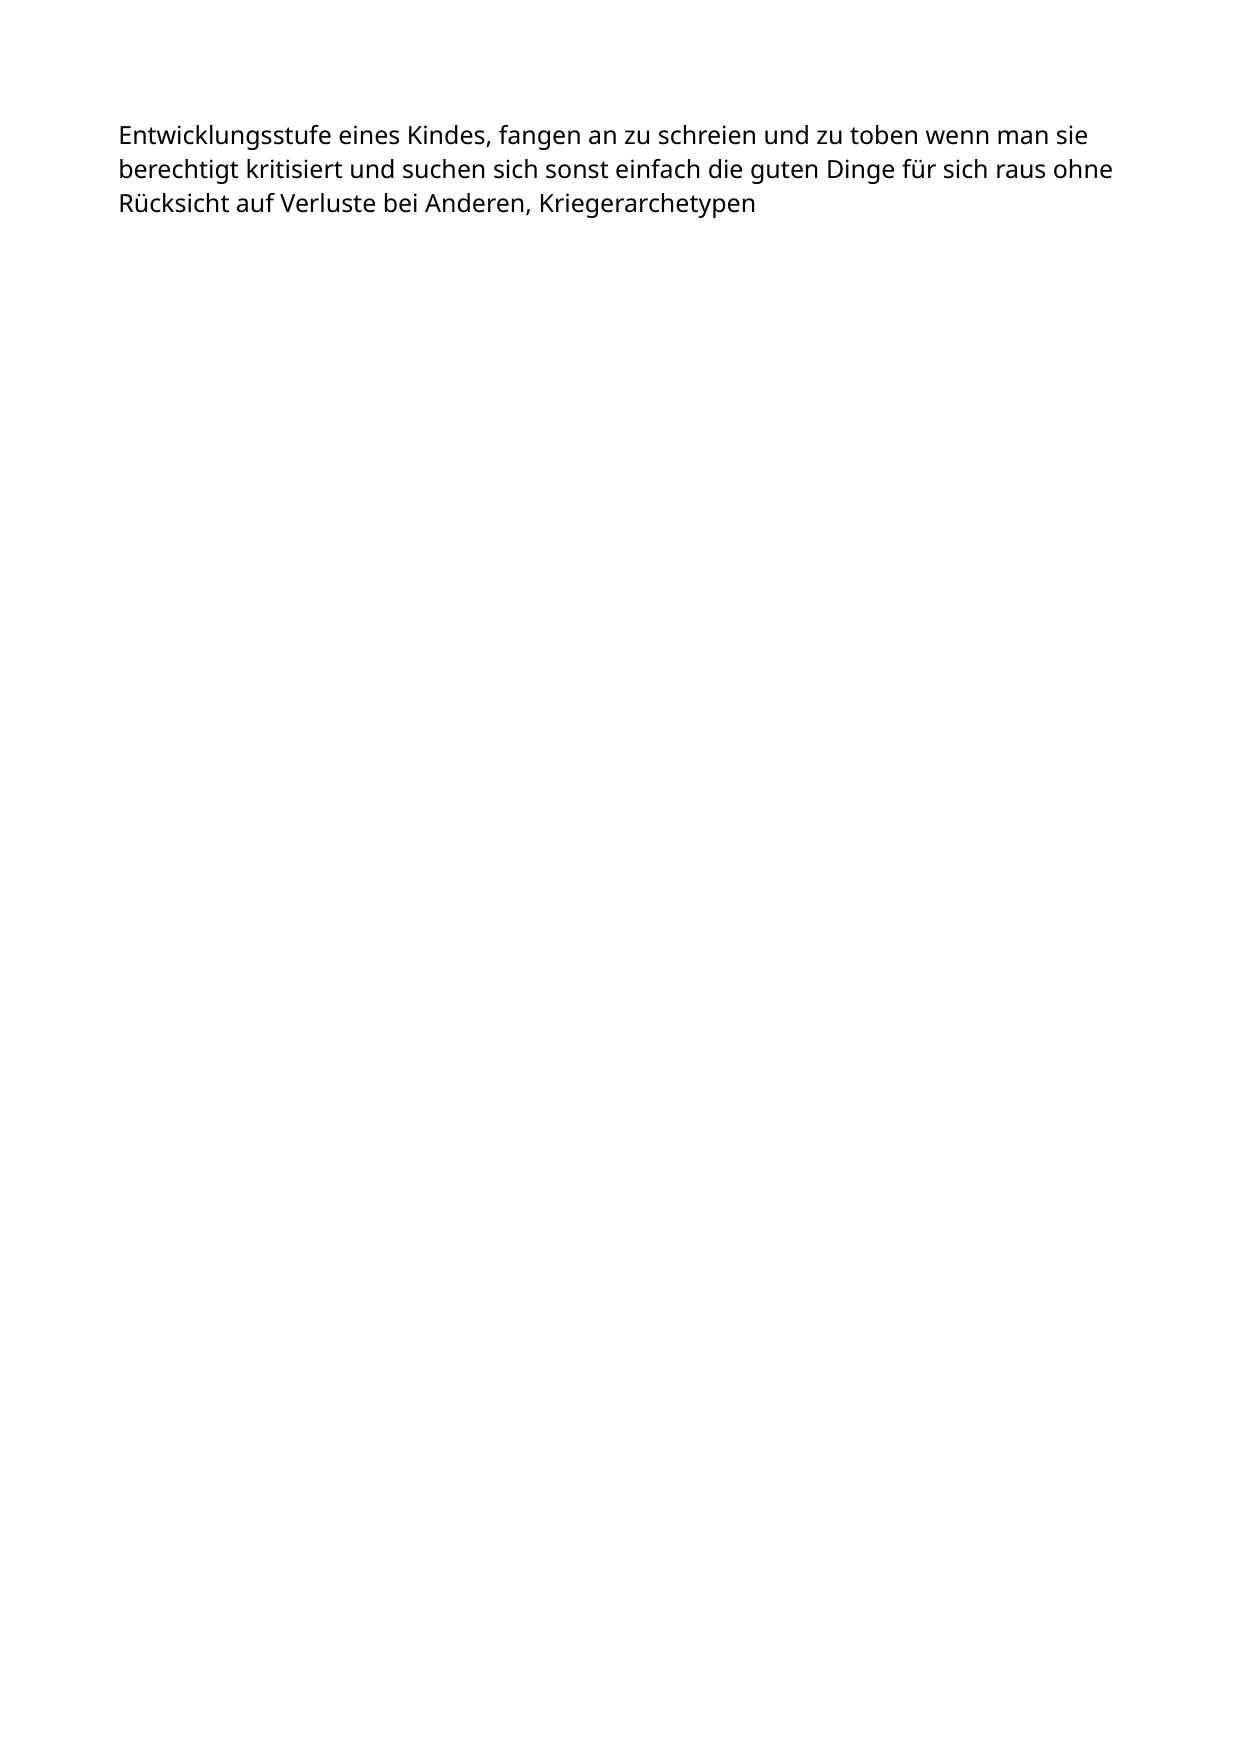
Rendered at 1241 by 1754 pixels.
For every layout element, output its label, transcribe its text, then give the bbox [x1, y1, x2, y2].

text Entwicklungsstufe eines Kindes, fangen an zu schreien und zu toben wenn man sie berechtigt kritisiert und suchen sich sonst einfach die guten Dinge für sich raus ohne Rücksicht auf Verluste bei Anderen, Kriegerarchetypen [118, 118, 1122, 220]
